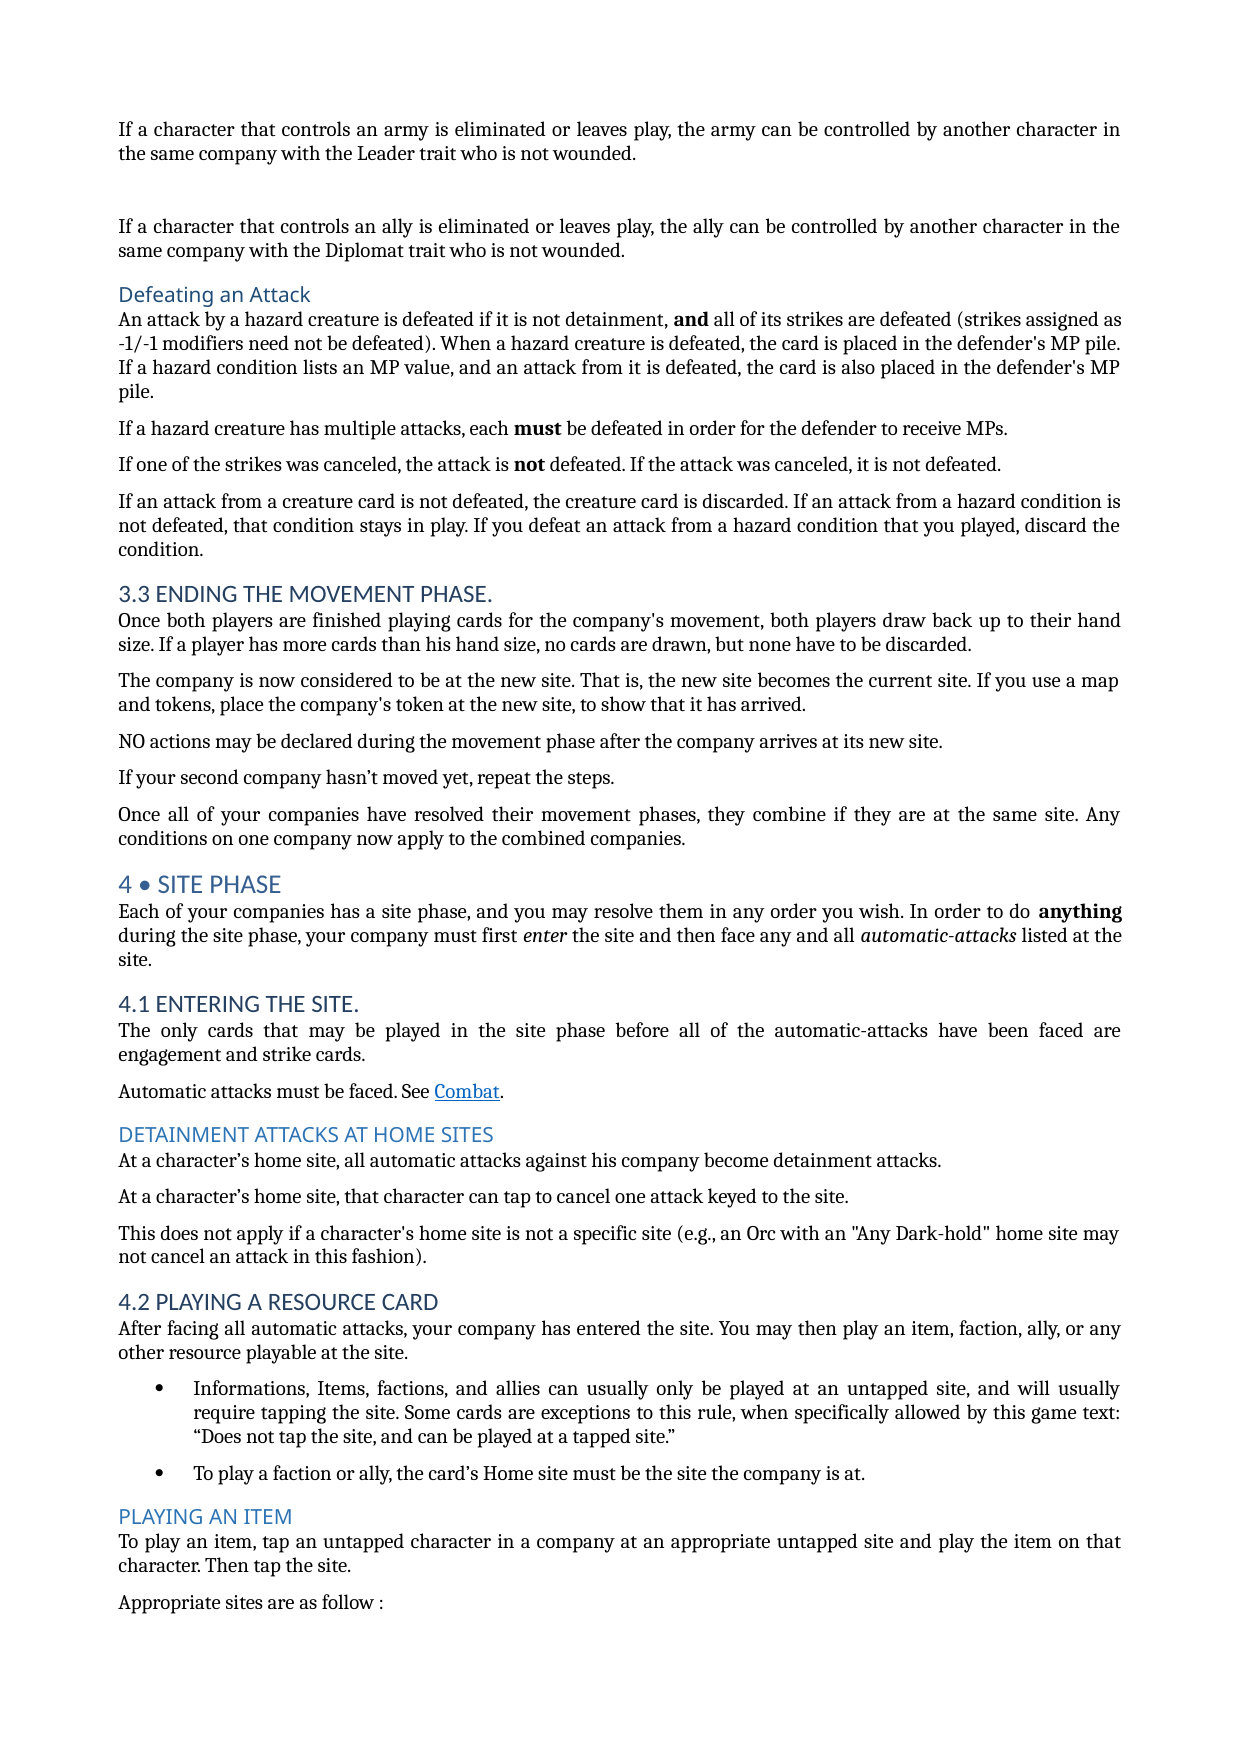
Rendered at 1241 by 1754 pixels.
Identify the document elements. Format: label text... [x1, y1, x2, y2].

list Appropriate sites are as follow : [118, 1591, 1122, 1614]
text If one of the strikes was canceled, the attack is not defeated. If the attack was canceled, it is not defeated. [118, 453, 1122, 477]
text If a hazard creature has multiple attacks, each must be defeated in order for the defender to receive MPs. [118, 416, 1122, 440]
text Once both players are finished playing cards for the company's movement, both players draw back up to their hand size. If a player has more cards than his hand size, no cards are drawn, but none have to be discarded. [118, 608, 1122, 656]
subtitle 3.3 ENDING THE MOVEMENT PHASE. [118, 578, 1122, 608]
text To play an item, tap an untapped character in a company at an appropriate untapped site and play the item on that character. Then tap the site. [118, 1530, 1122, 1578]
text After facing all automatic attacks, your company has entered the site. You may then play an item, faction, ally, or any other resource playable at the site. [118, 1316, 1122, 1364]
text Once all of your companies have resolved their movement phases, they combine if they are at the same site. Any conditions on one company now apply to the combined companies. [118, 802, 1122, 850]
list Informations, Items, factions, and allies can usually only be played at an untapped site, and will usually require tapping the site. Some cards are exceptions to this rule, when specifically allowed by this game text: “Does not tap the site, and can be played at a tapped site.” [156, 1377, 1122, 1449]
text NO actions may be declared during the movement phase after the company arrives at its new site. [118, 729, 1122, 753]
text Automatic attacks must be faced. See Combat. [118, 1079, 1122, 1103]
text If a character that controls an army is eliminated or leaves play, the army can be controlled by another character in the same company with the Leader trait who is not wounded. [118, 118, 1122, 166]
subtitle Defeating an Attack [118, 280, 1122, 308]
text If your second company hasn’t moved yet, repeat the steps. [118, 766, 1122, 790]
text This does not apply if a character's home site is not a specific site (e.g., an Orc with an "Any Dark-hold" home site may not cancel an attack in this fashion). [118, 1221, 1122, 1269]
text The company is now considered to be at the new site. That is, the new site becomes the current site. If you use a map and tokens, place the company's token at the new site, to show that it has arrived. [118, 669, 1122, 717]
subtitle 4.2 PLAYING A RESOURCE CARD [118, 1286, 1122, 1316]
subtitle 4.1 ENTERING THE SITE. [118, 988, 1122, 1019]
list To play a faction or ally, the card’s Home site must be the site the company is at. [156, 1461, 1122, 1485]
subtitle DETAINMENT ATTACKS AT HOME SITES [118, 1120, 1122, 1148]
subtitle PLAYING AN ITEM [118, 1502, 1122, 1530]
text If a character that controls an ally is eliminated or leaves play, the ally can be controlled by another character in the same company with the Diplomat trait who is not wounded. [118, 215, 1122, 263]
text At a character’s home site, all automatic attacks against his company become detainment attacks. [118, 1148, 1122, 1172]
text The only cards that may be played in the site phase before all of the automatic-attacks have been faced are engagement and strike cards. [118, 1019, 1122, 1067]
text An attack by a hazard creature is defeated if it is not detainment, and all of its strikes are defeated (strikes assigned as -1/-1 modifiers need not be defeated). When a hazard creature is defeated, the card is placed in the defender's MP pile. If a hazard condition lists an MP value, and an attack from it is defeated, the card is also placed in the defender's MP pile. [118, 308, 1122, 404]
text If an attack from a creature card is not defeated, the creature card is discarded. If an attack from a hazard condition is not defeated, that condition stays in play. If you defeat an attack from a hazard condition that you played, discard the condition. [118, 489, 1122, 561]
subtitle 4 • SITE PHASE [118, 867, 1122, 900]
text Each of your companies has a site phase, and you may resolve them in any order you wish. In order to do anything during the site phase, your company must first enter the site and then face any and all automatic-attacks listed at the site. [118, 900, 1122, 972]
text At a character’s home site, that character can tap to cancel one attack keyed to the site. [118, 1185, 1122, 1209]
